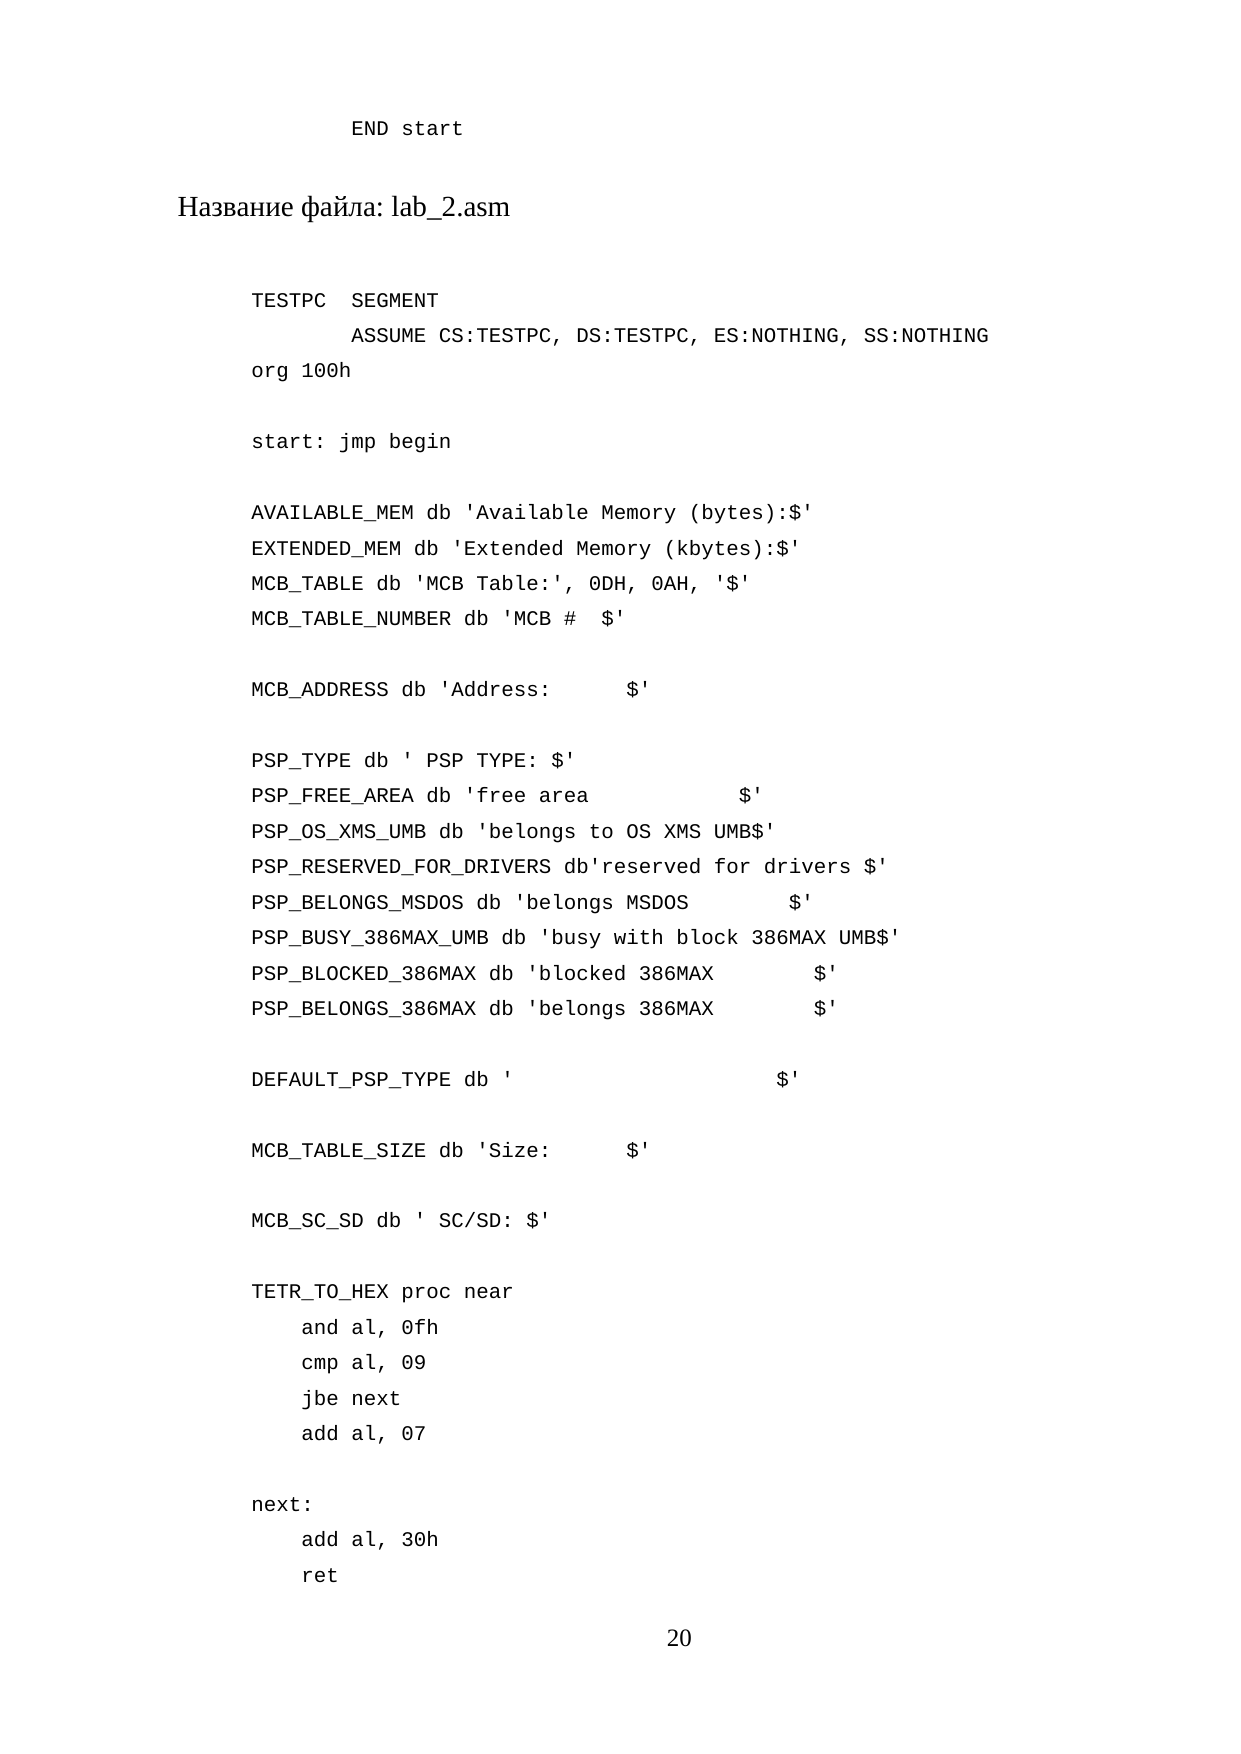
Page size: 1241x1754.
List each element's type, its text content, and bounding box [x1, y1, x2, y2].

text Название файла: lab_2.asm [177, 189, 1181, 222]
text PSP_OS_XMS_UMB db 'belongs to OS XMS UMB$' [177, 821, 1181, 844]
text TESTPC SEGMENT [177, 289, 1181, 313]
text TETR_TO_HEX proc near [177, 1281, 1181, 1305]
text DEFAULT_PSP_TYPE db ' $' [177, 1069, 1181, 1092]
text ret [177, 1564, 1181, 1588]
text start: jmp begin [177, 431, 1181, 455]
text PSP_BLOCKED_386MAX db 'blocked 386MAX $' [177, 962, 1181, 986]
text add al, 07 [177, 1423, 1181, 1447]
text MCB_TABLE db 'MCB Table:', 0DH, 0AH, '$' [177, 573, 1181, 597]
text MCB_TABLE_NUMBER db 'MCB # $' [177, 608, 1181, 632]
text org 100h [177, 360, 1181, 384]
text EXTENDED_MEM db 'Extended Memory (kbytes):$' [177, 537, 1181, 561]
text add al, 30h [177, 1529, 1181, 1553]
text PSP_BUSY_386MAX_UMB db 'busy with block 386MAX UMB$' [177, 927, 1181, 951]
text PSP_TYPE db ' PSP TYPE: $' [177, 750, 1181, 774]
text AVAILABLE_MEM db 'Available Memory (bytes):$' [177, 502, 1181, 526]
text MCB_ADDRESS db 'Address: $' [177, 679, 1181, 703]
text jbe next [177, 1387, 1181, 1411]
text and al, 0fh [177, 1317, 1181, 1340]
text PSP_FREE_AREA db 'free area $' [177, 785, 1181, 809]
text PSP_BELONGS_MSDOS db 'belongs MSDOS $' [177, 892, 1181, 915]
text next: [177, 1494, 1181, 1517]
text PSP_RESERVED_FOR_DRIVERS db'reserved for drivers $' [177, 856, 1181, 880]
text ASSUME CS:TESTPC, DS:TESTPC, ES:NOTHING, SS:NOTHING [177, 325, 1181, 349]
text MCB_SC_SD db ' SC/SD: $' [177, 1210, 1181, 1234]
text END start [177, 118, 1181, 142]
text MCB_TABLE_SIZE db 'Size: $' [177, 1139, 1181, 1163]
text PSP_BELONGS_386MAX db 'belongs 386MAX $' [177, 998, 1181, 1022]
text cmp al, 09 [177, 1352, 1181, 1376]
